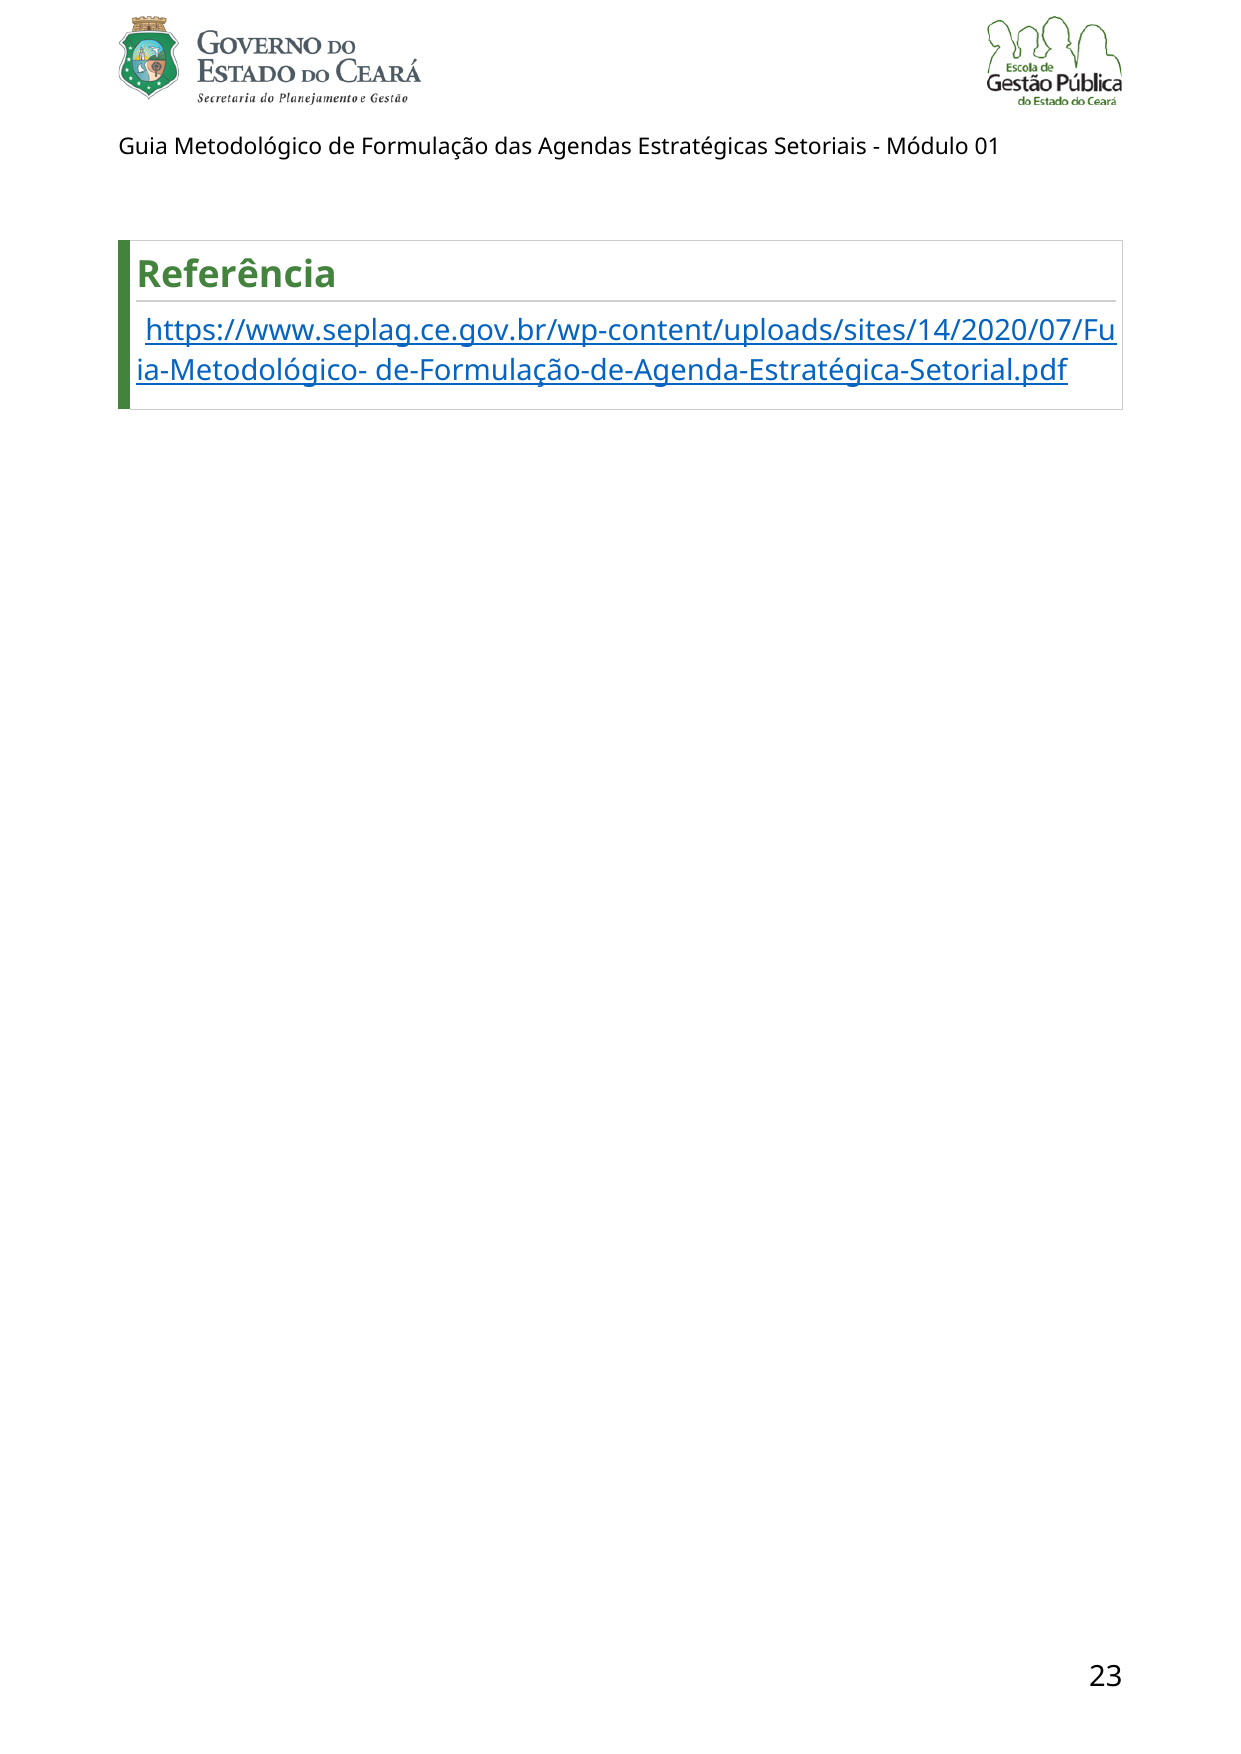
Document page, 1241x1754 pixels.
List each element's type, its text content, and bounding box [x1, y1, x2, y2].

table_header Referência https://www.seplag.ce.gov.br/wp-content/uploads/sites/14/2020/07/Fuia-Metodológico- de-Formulação-de-Agenda-Estratégica-Setorial.pdf [130, 241, 1122, 409]
table_header [118, 240, 130, 409]
picture [118, 16, 1122, 105]
